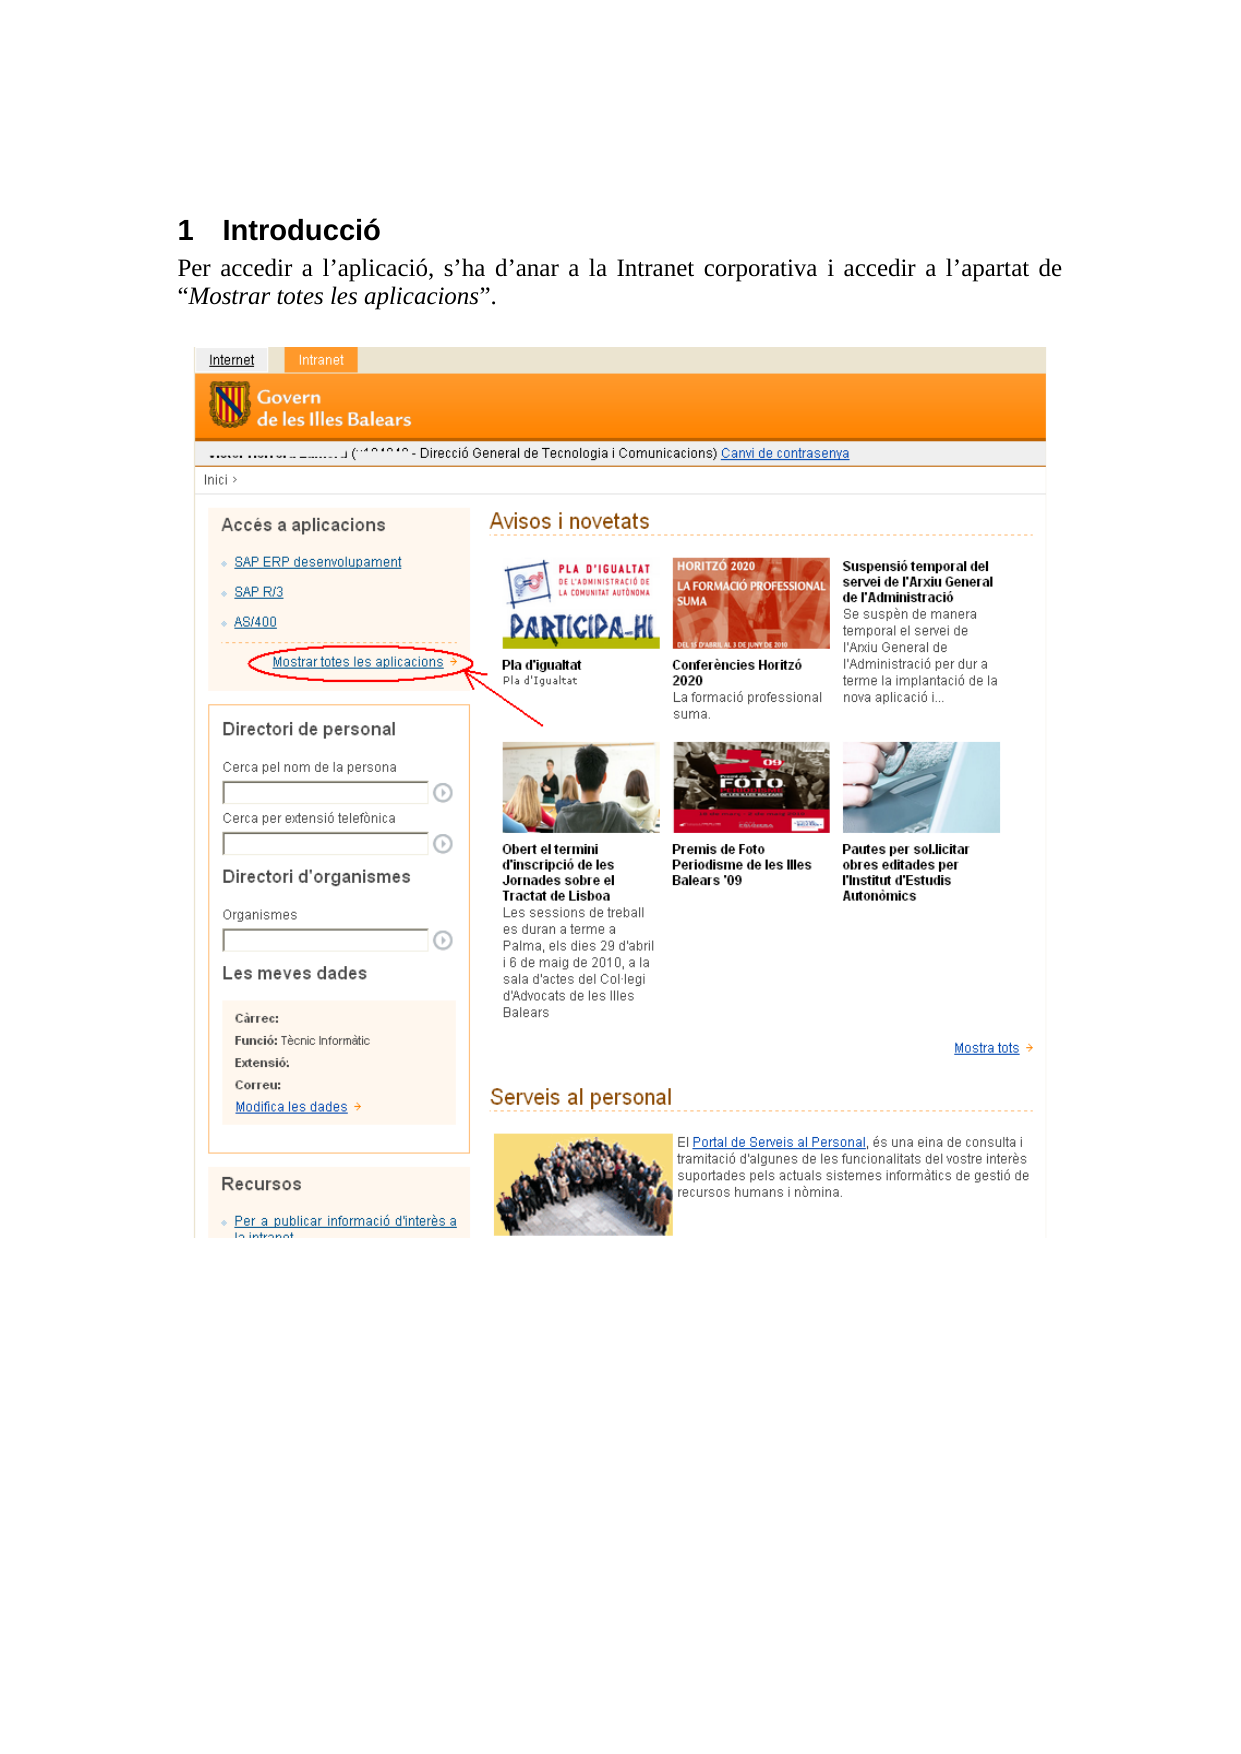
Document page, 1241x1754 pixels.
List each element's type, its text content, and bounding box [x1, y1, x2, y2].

picture [193, 347, 1047, 1238]
subtitle Introducció [177, 213, 1063, 246]
text Per accedir a l’aplicació, s’ha d’anar a la Intranet corporativa i accedir a l’apartat de “Mostrar totes les aplicacions”. [177, 253, 1063, 310]
